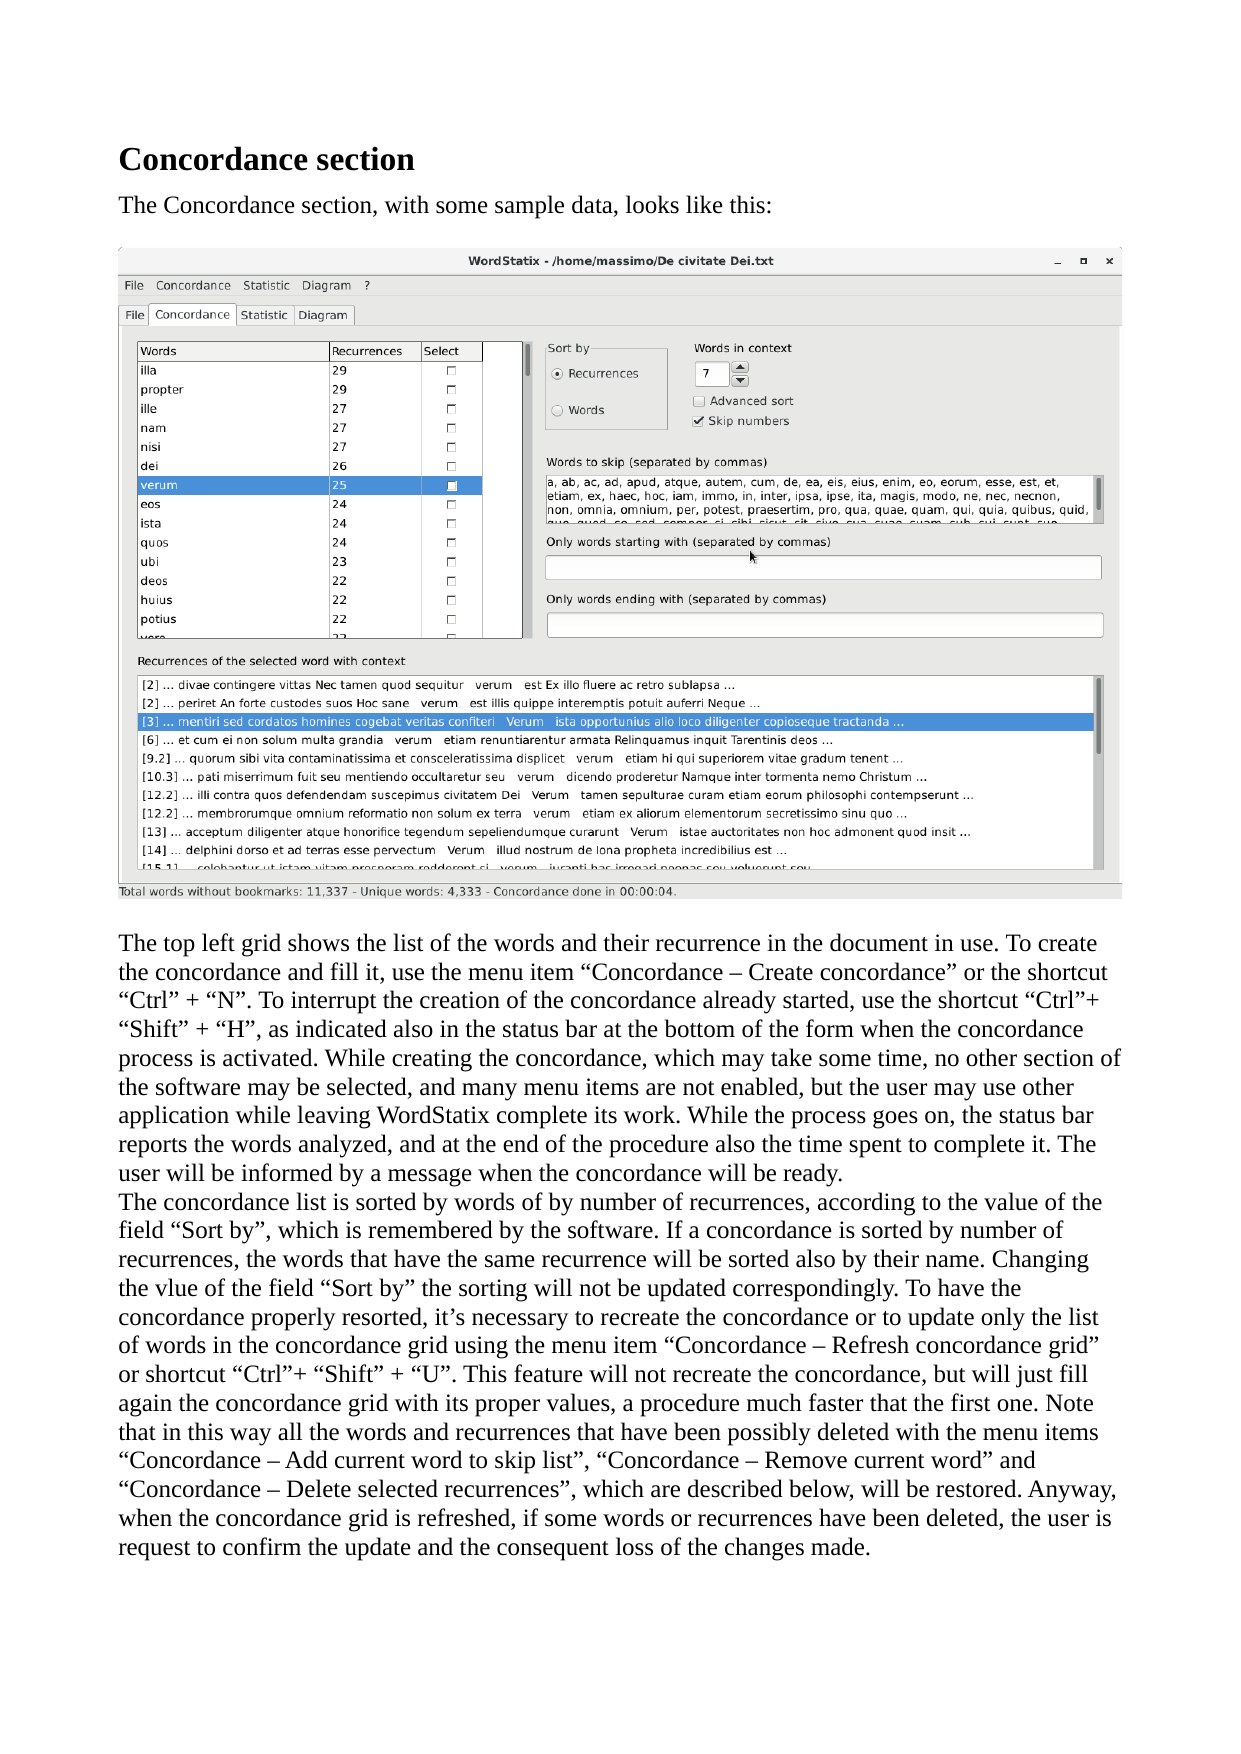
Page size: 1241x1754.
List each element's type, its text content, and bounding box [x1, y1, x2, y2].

picture [118, 247, 1123, 899]
text The Concordance section, with some sample data, looks like this: [118, 190, 1122, 219]
text The concordance list is sorted by words of by number of recurrences, according to the value of the field “Sort by”, which is remembered by the software. If a concordance is sorted by number of recurrences, the words that have the same recurrence will be sorted also by their name. Changing the vlue of the field “Sort by” the sorting will not be updated correspondingly. To have the concordance properly resorted, it’s necessary to recreate the concordance or to update only the list of words in the concordance grid using the menu item “Concordance – Refresh concordance grid” or shortcut “Ctrl”+ “Shift” + “U”. This feature will not recreate the concordance, but will just fill again the concordance grid with its proper values, a procedure much faster that the first one. Note that in this way all the words and recurrences that have been possibly deleted with the menu items “Concordance – Add current word to skip list”, “Concordance – Remove current word” and “Concordance – Delete selected recurrences”, which are described below, will be restored. Anyway, when the concordance grid is refreshed, if some words or recurrences have been deleted, the user is request to confirm the update and the consequent loss of the changes made. [118, 1187, 1122, 1560]
text The top left grid shows the list of the words and their recurrence in the document in use. To create the concordance and fill it, use the menu item “Concordance – Create concordance” or the shortcut “Ctrl” + “N”. To interrupt the creation of the concordance already started, use the shortcut “Ctrl”+ “Shift” + “H”, as indicated also in the status bar at the bottom of the form when the concordance process is activated. While creating the concordance, which may take some time, no other section of the software may be selected, and many menu items are not enabled, but the user may use other application while leaving WordStatix complete its work. While the process goes on, the status bar reports the words analyzed, and at the end of the procedure also the time spent to complete it. The user will be informed by a message when the concordance will be ready. [118, 928, 1122, 1187]
subtitle Concordance section [118, 139, 1122, 178]
